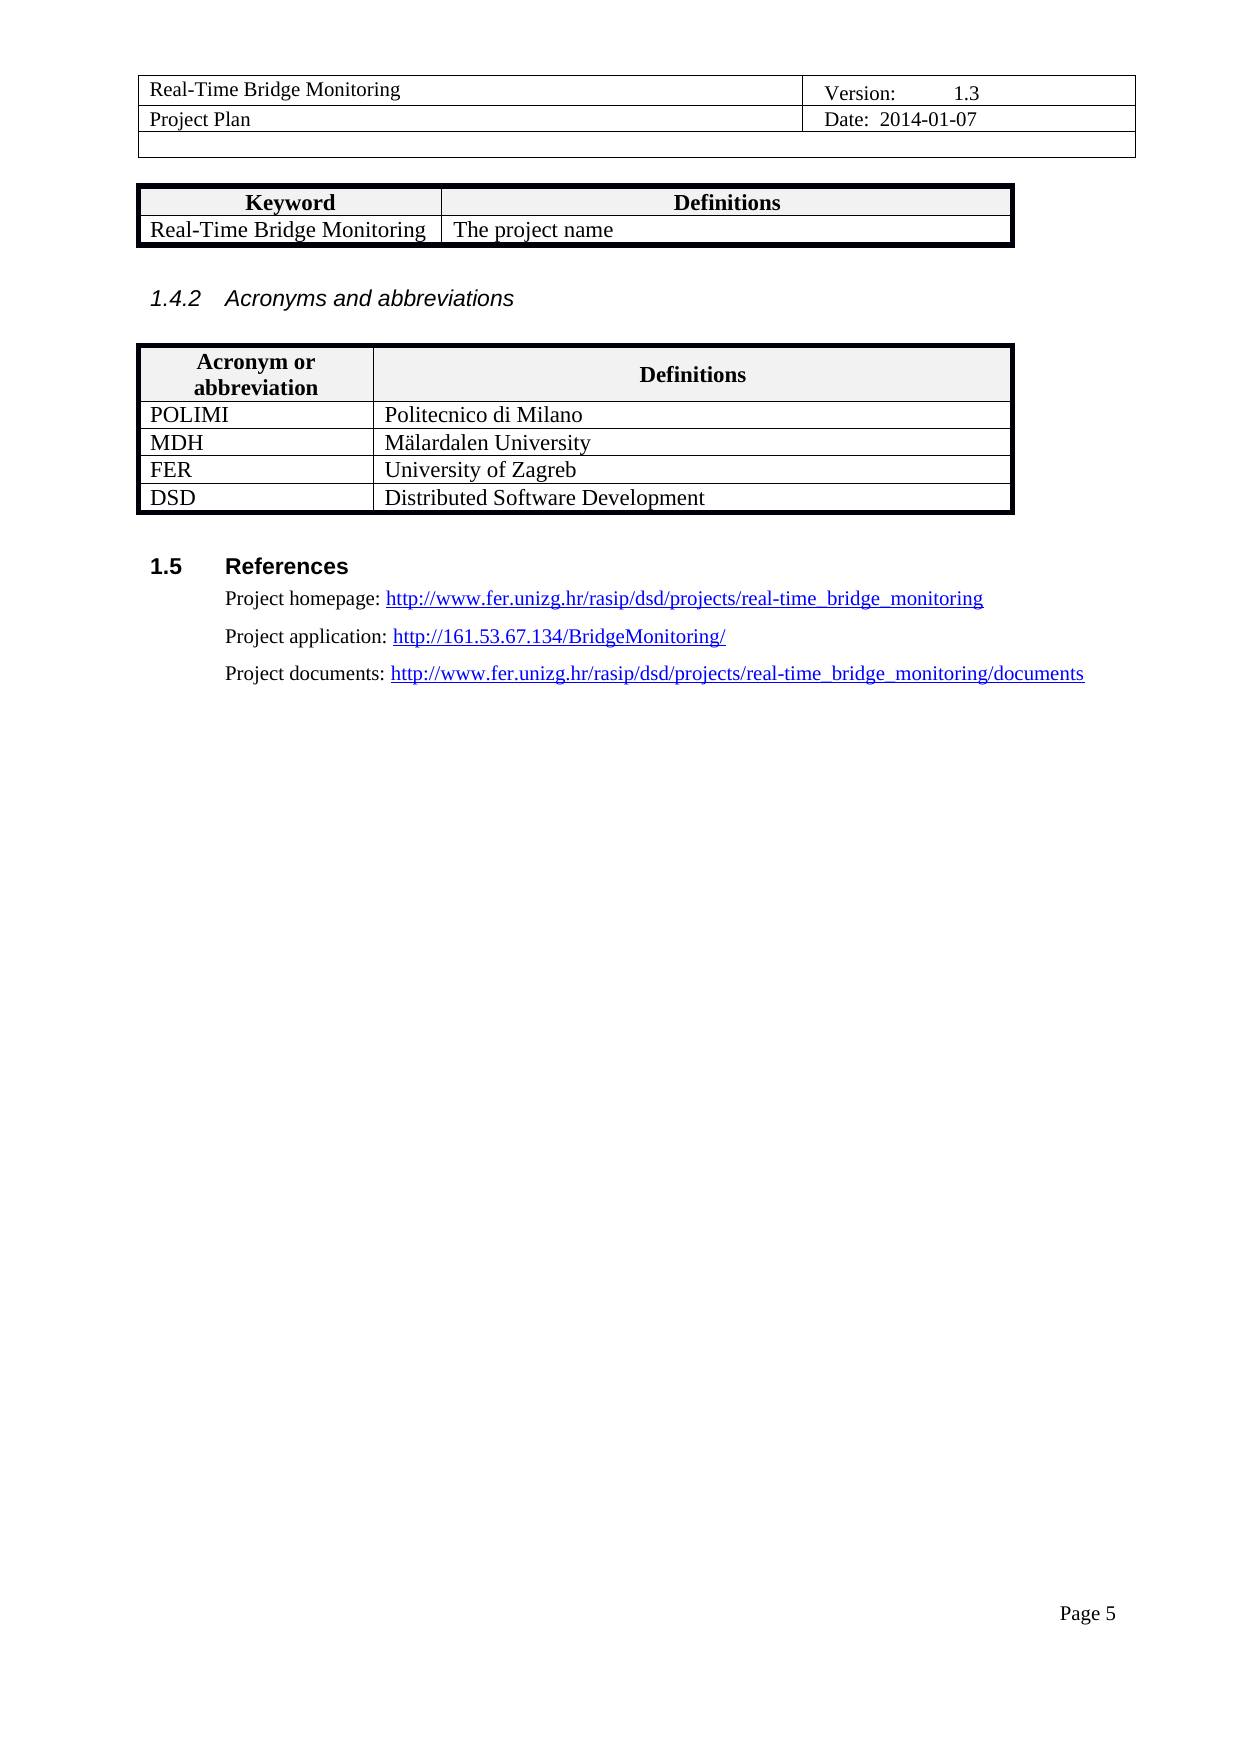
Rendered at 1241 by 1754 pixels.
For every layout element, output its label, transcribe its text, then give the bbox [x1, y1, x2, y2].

table_cell MDH [141, 429, 373, 455]
table_cell Politecnico di Milano [374, 402, 1010, 428]
table_header Keyword [141, 189, 441, 215]
table_cell University of Zagreb [374, 456, 1010, 483]
table_cell FER [141, 456, 373, 483]
table_header Definitions [374, 348, 1010, 401]
table_header Acronym or abbreviation [141, 348, 373, 401]
text Project homepage: http://www.fer.unizg.hr/rasip/dsd/projects/real-time_bridge_monitoring [225, 585, 1090, 610]
subtitle Acronyms and abbreviations [150, 285, 1090, 311]
table_cell The project name [442, 216, 1010, 242]
table_cell Real-Time Bridge Monitoring [141, 216, 441, 242]
table_cell DSD [141, 484, 373, 510]
subtitle References [150, 553, 1090, 579]
table_cell POLIMI [141, 402, 373, 428]
table_header Definitions [442, 189, 1010, 215]
text Project application: http://161.53.67.134/BridgeMonitoring/ [225, 623, 1090, 648]
text Project documents: http://www.fer.unizg.hr/rasip/dsd/projects/real-time_bridge_monitoring/documents [225, 660, 1090, 685]
table_cell Mälardalen University [374, 429, 1010, 455]
table_cell Distributed Software Development [374, 484, 1010, 510]
